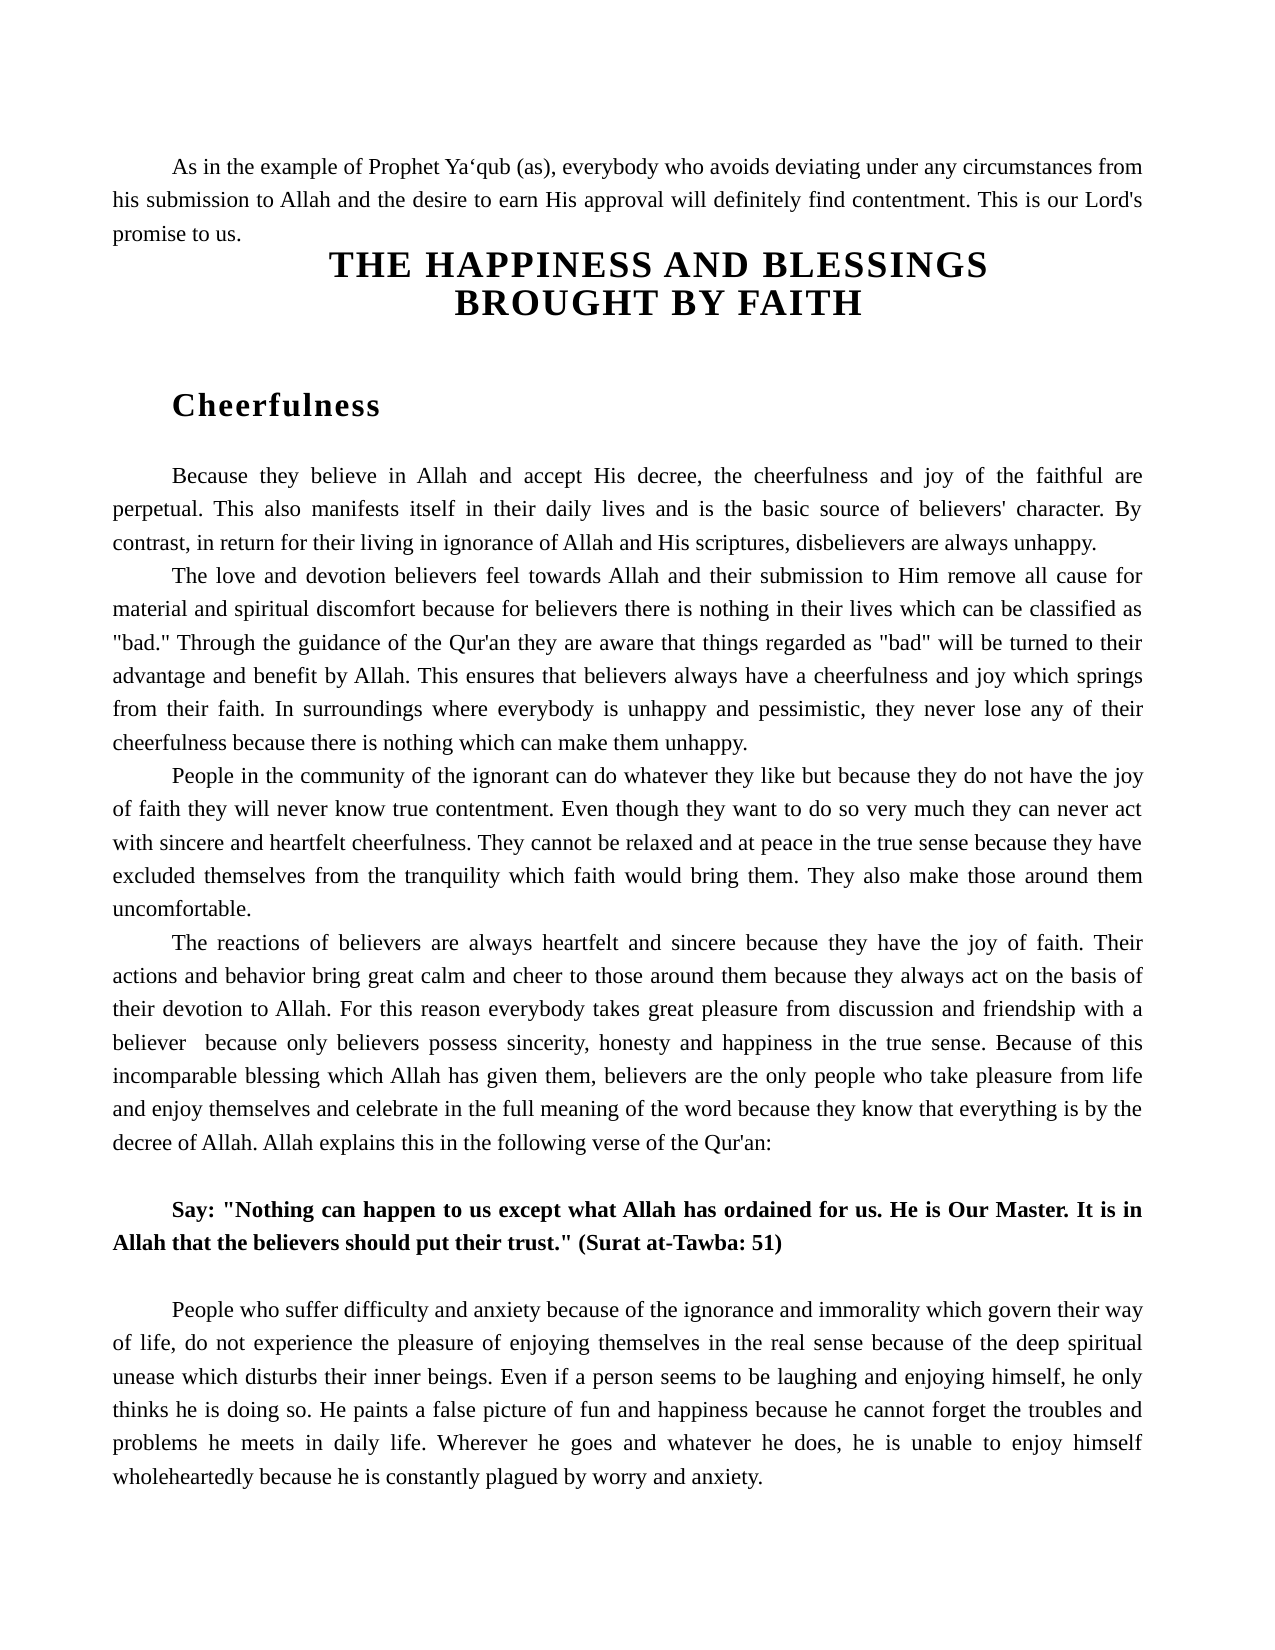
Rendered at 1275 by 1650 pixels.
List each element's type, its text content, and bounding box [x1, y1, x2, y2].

text People who suffer difficulty and anxiety because of the ignorance and immorality which govern their way of life, do not experience the pleasure of enjoying themselves in the real sense because of the deep spiritual unease which disturbs their inner beings. Even if a person seems to be laughing and enjoying himself, he only thinks he is doing so. He paints a false picture of fun and happiness because he cannot forget the troubles and problems he meets in daily life. Wherever he goes and whatever he does, he is unable to enjoy himself wholeheartedly because he is constantly plagued by worry and anxiety. [112, 1291, 1145, 1491]
text Because they believe in Allah and accept His decree, the cheerfulness and joy of the faithful are perpetual. This also manifests itself in their daily lives and is the basic source of believers' character. By contrast, in return for their living in ignorance of Allah and His scriptures, disbelievers are always unhappy. [112, 457, 1145, 557]
text The love and devotion believers feel towards Allah and their submission to Him remove all cause for material and spiritual discomfort because for believers there is nothing in their lives which can be classified as "bad." Through the guidance of the Qur'an they are aware that things regarded as "bad" will be turned to their advantage and benefit by Allah. This ensures that believers always have a cheerfulness and joy which springs from their faith. In surroundings where everybody is unhappy and pessimistic, they never lose any of their cheerfulness because there is nothing which can make them unhappy. [112, 557, 1145, 757]
text BROUGHT BY FAITH [112, 285, 1145, 323]
text THE HAPPINESS AND BLESSINGS [112, 248, 1145, 285]
text People in the community of the ignorant can do whatever they like but because they do not have the joy of faith they will never know true contentment. Even though they want to do so very much they can never act with sincere and heartfelt cheerfulness. They cannot be relaxed and at peace in the true sense because they have excluded themselves from the tranquility which faith would bring them. They also make those around them uncomfortable. [112, 757, 1145, 923]
text Say: "Nothing can happen to us except what Allah has ordained for us. He is Our Master. It is in Allah that the believers should put their trust." (Surat at-Tawba: 51) [112, 1191, 1145, 1257]
text Cheerfulness [112, 389, 1145, 423]
text As in the example of Prophet Ya‘qub (as), everybody who avoids deviating under any circumstances from his submission to Allah and the desire to earn His approval will definitely find contentment. This is our Lord's promise to us. [112, 148, 1145, 248]
text The reactions of believers are always heartfelt and sincere because they have the joy of faith. Their actions and behavior bring great calm and cheer to those around them because they always act on the basis of their devotion to Allah. For this reason everybody takes great pleasure from discussion and friendship with a believer because only believers possess sincerity, honesty and happiness in the true sense. Because of this incomparable blessing which Allah has given them, believers are the only people who take pleasure from life and enjoy themselves and celebrate in the full meaning of the word because they know that everything is by the decree of Allah. Allah explains this in the following verse of the Qur'an: [112, 923, 1145, 1157]
